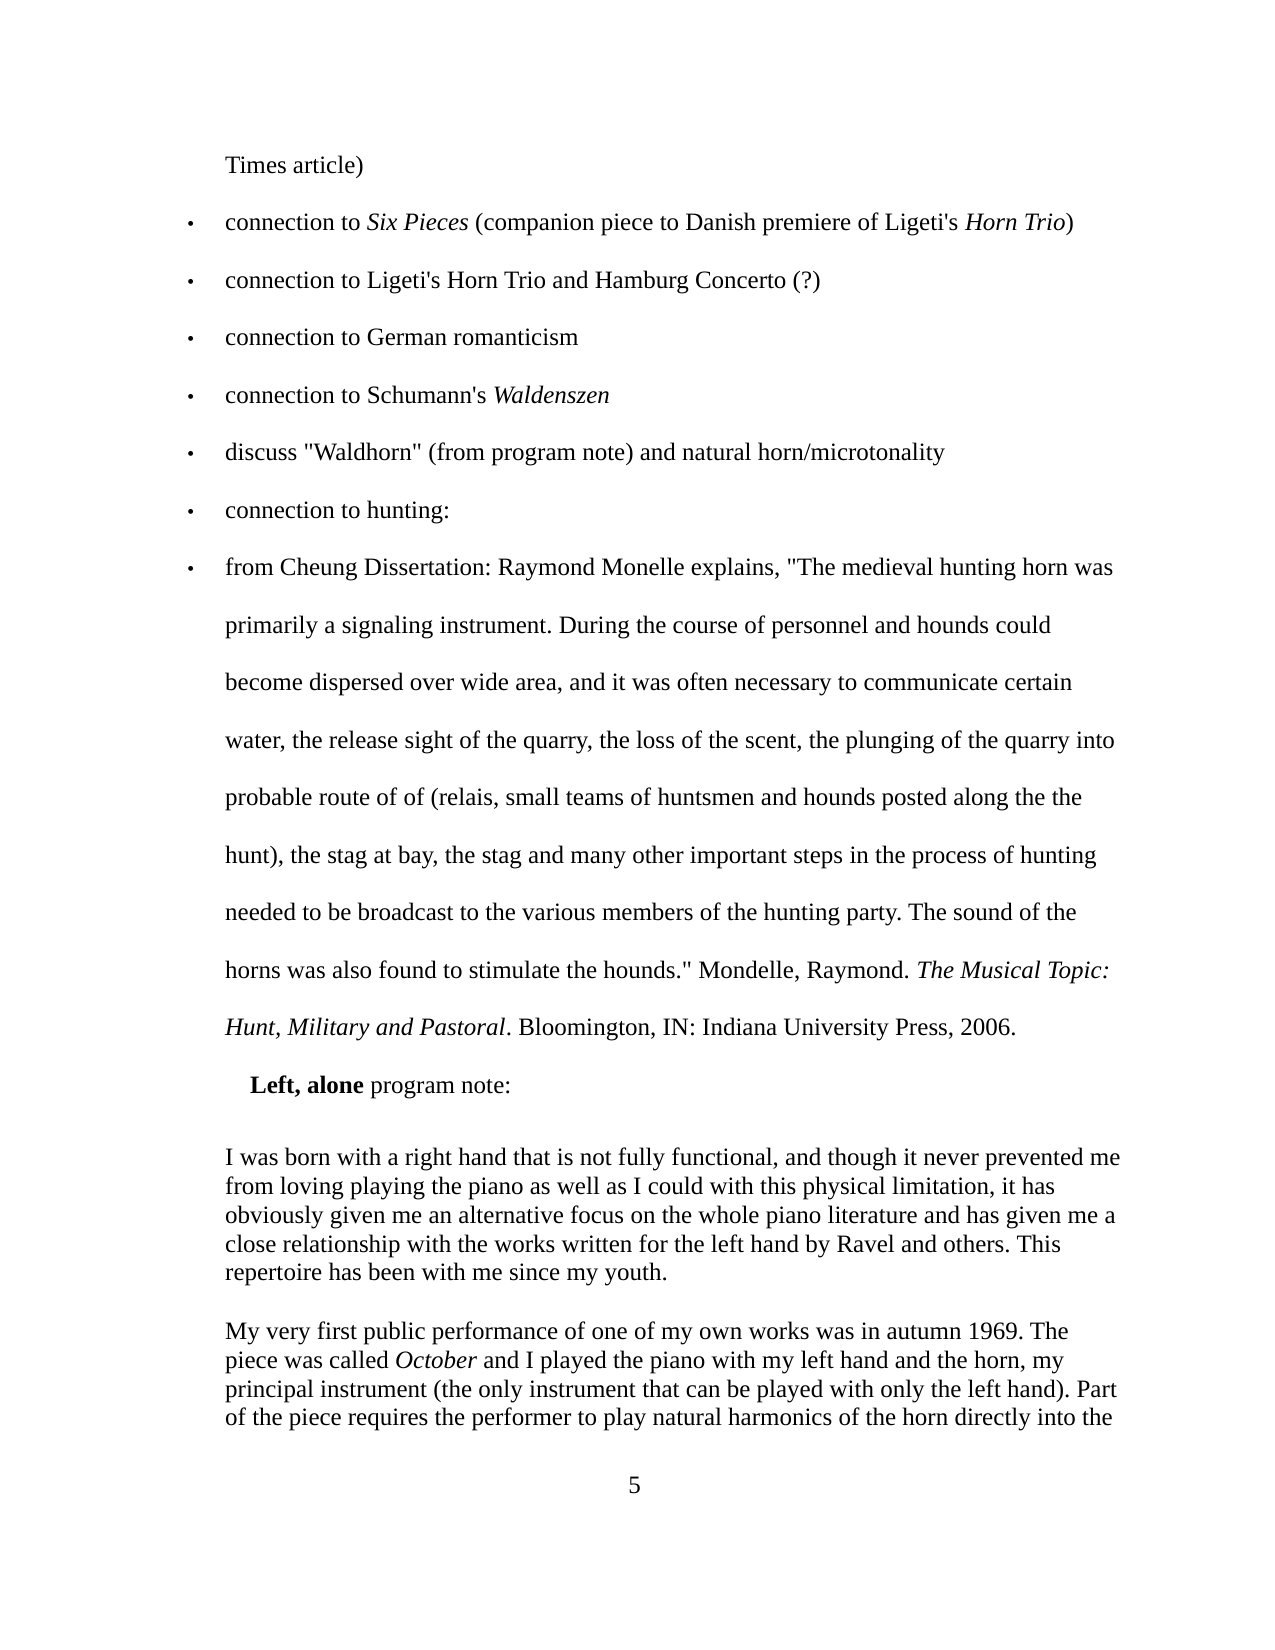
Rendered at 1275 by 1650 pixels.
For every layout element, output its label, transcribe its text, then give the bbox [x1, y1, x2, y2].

list Times article) [187, 150, 1125, 179]
text Left, alone program note: [150, 1070, 1125, 1099]
text I was born with a right hand that is not fully functional, and though it never prevented me from loving playing the piano as well as I could with this physical limitation, it has obviously given me an alternative focus on the whole piano literature and has given me a close relationship with the works written for the left hand by Ravel and others. This repertoire has been with me since my youth. [225, 1142, 1125, 1286]
list connection to Six Pieces (companion piece to Danish premiere of Ligeti's Horn Trio) [187, 207, 1125, 236]
text My very first public performance of one of my own works was in autumn 1969. The piece was called October and I played the piano with my left hand and the horn, my principal instrument (the only instrument that can be played with only the left hand). Part of the piece requires the performer to play natural harmonics of the horn directly into the [225, 1316, 1125, 1431]
list connection to Schumann's Waldenszen [187, 380, 1125, 409]
list connection to hunting: [187, 495, 1125, 524]
list connection to Ligeti's Horn Trio and Hamburg Concerto (?) [187, 265, 1125, 294]
list discuss "Waldhorn" (from program note) and natural horn/microtonality [187, 437, 1125, 466]
list from Cheung Dissertation: Raymond Monelle explains, "The medieval hunting horn was primarily a signaling instrument. During the course of personnel and hounds could become dispersed over wide area, and it was often necessary to communicate certain water, the release sight of the quarry, the loss of the scent, the plunging of the quarry into probable route of of (relais, small teams of huntsmen and hounds posted along the the hunt), the stag at bay, the stag and many other important steps in the process of hunting needed to be broadcast to the various members of the hunting party. The sound of the horns was also found to stimulate the hounds." Mondelle, Raymond. The Musical Topic: Hunt, Military and Pastoral. Bloomington, IN: Indiana University Press, 2006. [187, 552, 1125, 1041]
list connection to German romanticism [187, 322, 1125, 351]
